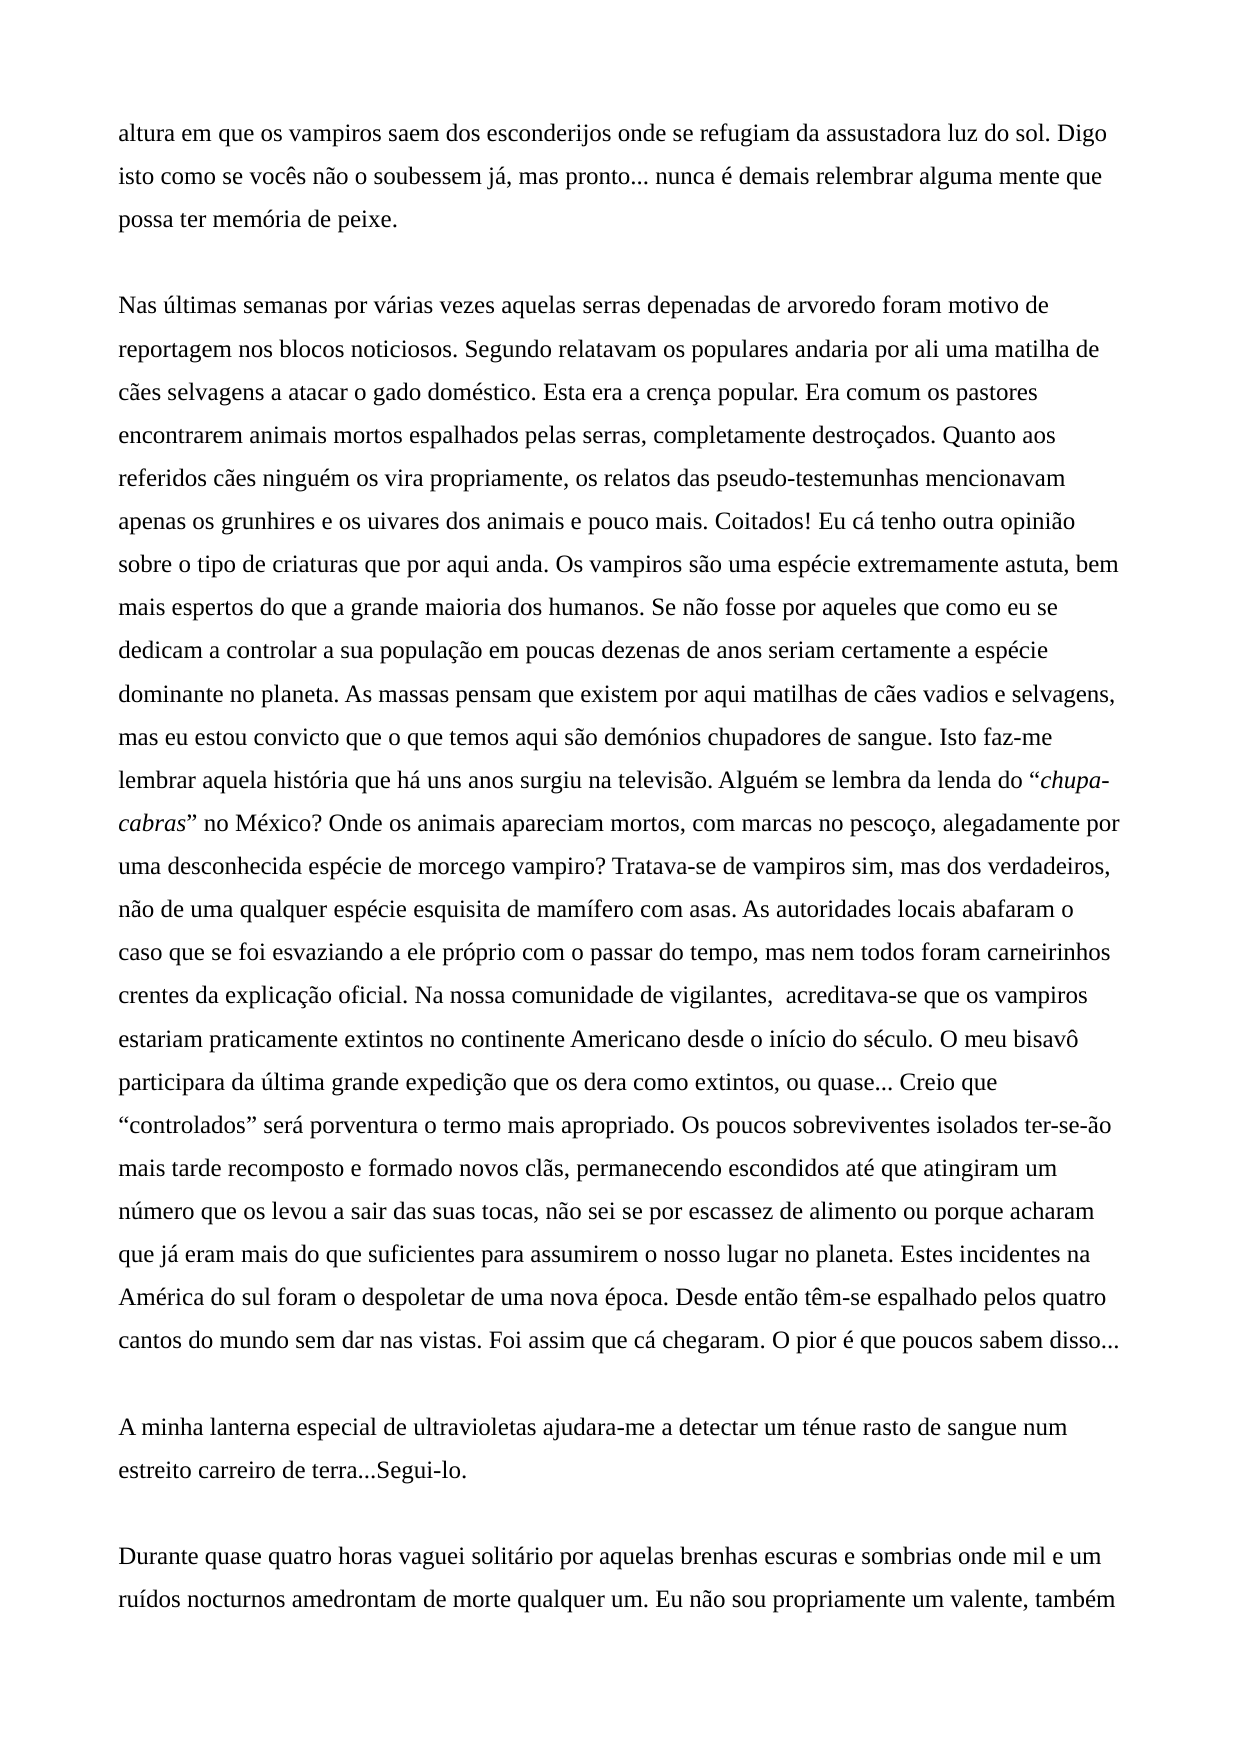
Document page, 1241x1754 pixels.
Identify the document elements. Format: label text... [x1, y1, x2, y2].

text altura em que os vampiros saem dos esconderijos onde se refugiam da assustadora luz do sol. Digo isto como se vocês não o soubessem já, mas pronto... nunca é demais relembrar alguma mente que possa ter memória de peixe. [118, 118, 1122, 233]
text Nas últimas semanas por várias vezes aquelas serras depenadas de arvoredo foram motivo de reportagem nos blocos noticiosos. Segundo relatavam os populares andaria por ali uma matilha de cães selvagens a atacar o gado doméstico. Esta era a crença popular. Era comum os pastores encontrarem animais mortos espalhados pelas serras, completamente destroçados. Quanto aos referidos cães ninguém os vira propriamente, os relatos das pseudo-testemunhas mencionavam apenas os grunhires e os uivares dos animais e pouco mais. Coitados! Eu cá tenho outra opinião sobre o tipo de criaturas que por aqui anda. Os vampiros são uma espécie extremamente astuta, bem mais espertos do que a grande maioria dos humanos. Se não fosse por aqueles que como eu se dedicam a controlar a sua população em poucas dezenas de anos seriam certamente a espécie dominante no planeta. As massas pensam que existem por aqui matilhas de cães vadios e selvagens, mas eu estou convicto que o que temos aqui são demónios chupadores de sangue. Isto faz-me lembrar aquela história que há uns anos surgiu na televisão. Alguém se lembra da lenda do “chupa-cabras” no México? Onde os animais apareciam mortos, com marcas no pescoço, alegadamente por uma desconhecida espécie de morcego vampiro? Tratava-se de vampiros sim, mas dos verdadeiros, não de uma qualquer espécie esquisita de mamífero com asas. As autoridades locais abafaram o caso que se foi esvaziando a ele próprio com o passar do tempo, mas nem todos foram carneirinhos crentes da explicação oficial. Na nossa comunidade de vigilantes, acreditava-se que os vampiros estariam praticamente extintos no continente Americano desde o início do século. O meu bisavô participara da última grande expedição que os dera como extintos, ou quase... Creio que “controlados” será porventura o termo mais apropriado. Os poucos sobreviventes isolados ter-se-ão mais tarde recomposto e formado novos clãs, permanecendo escondidos até que atingiram um número que os levou a sair das suas tocas, não sei se por escassez de alimento ou porque acharam que já eram mais do que suficientes para assumirem o nosso lugar no planeta. Estes incidentes na América do sul foram o despoletar de uma nova época. Desde então têm-se espalhado pelos quatro cantos do mundo sem dar nas vistas. Foi assim que cá chegaram. O pior é que poucos sabem disso... [118, 291, 1122, 1354]
text A minha lanterna especial de ultravioletas ajudara-me a detectar um ténue rasto de sangue num estreito carreiro de terra...Segui-lo. [118, 1412, 1122, 1484]
text Durante quase quatro horas vaguei solitário por aquelas brenhas escuras e sombrias onde mil e um ruídos nocturnos amedrontam de morte qualquer um. Eu não sou propriamente um valente, também [118, 1541, 1122, 1613]
